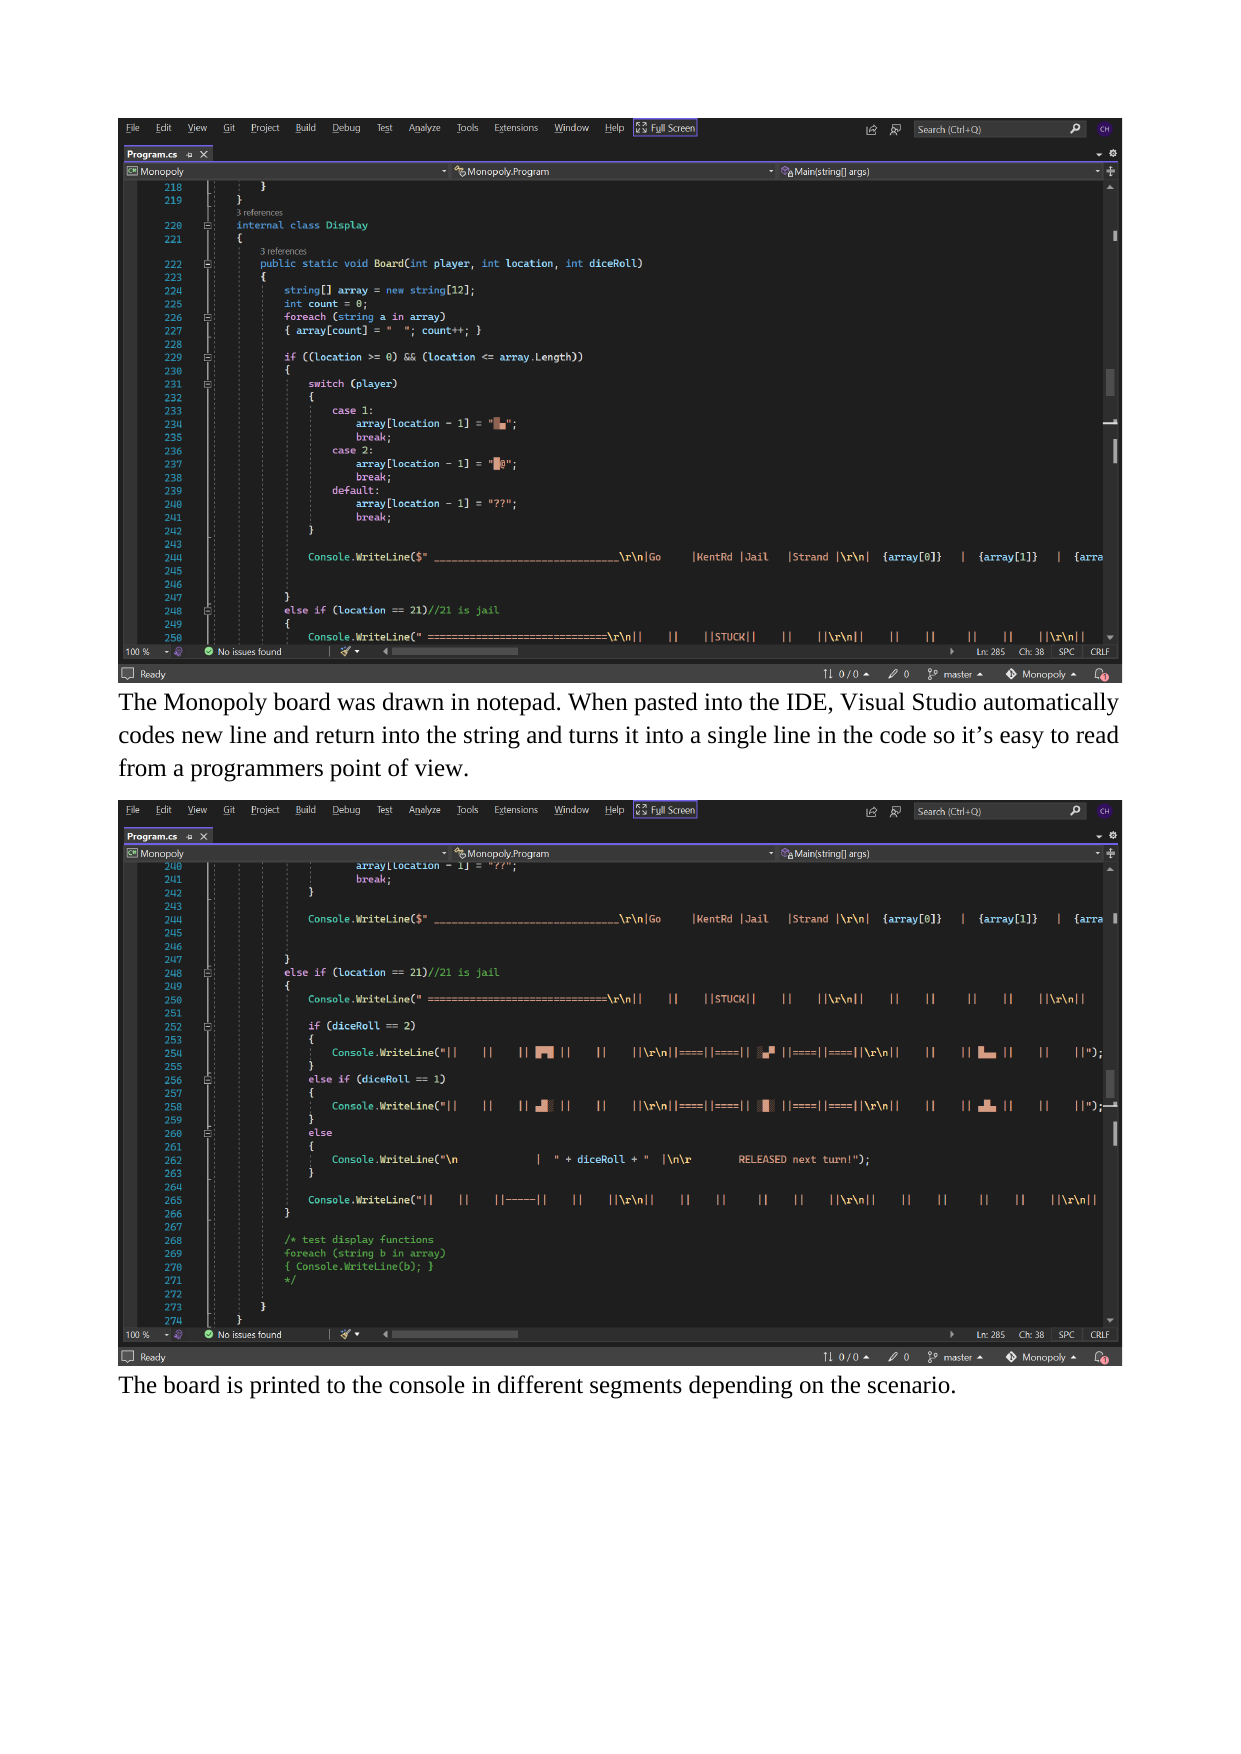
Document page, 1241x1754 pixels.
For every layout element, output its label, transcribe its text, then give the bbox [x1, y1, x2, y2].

picture [118, 118, 1123, 683]
text The Monopoly board was drawn in notepad. When pasted into the IDE, Visual Studio automatically codes new line and return into the string and turns it into a single line in the code so it’s easy to read from a programmers point of view. [118, 683, 1122, 782]
picture [118, 800, 1123, 1366]
text The board is printed to the console in different segments depending on the scenario. [118, 1366, 1122, 1398]
